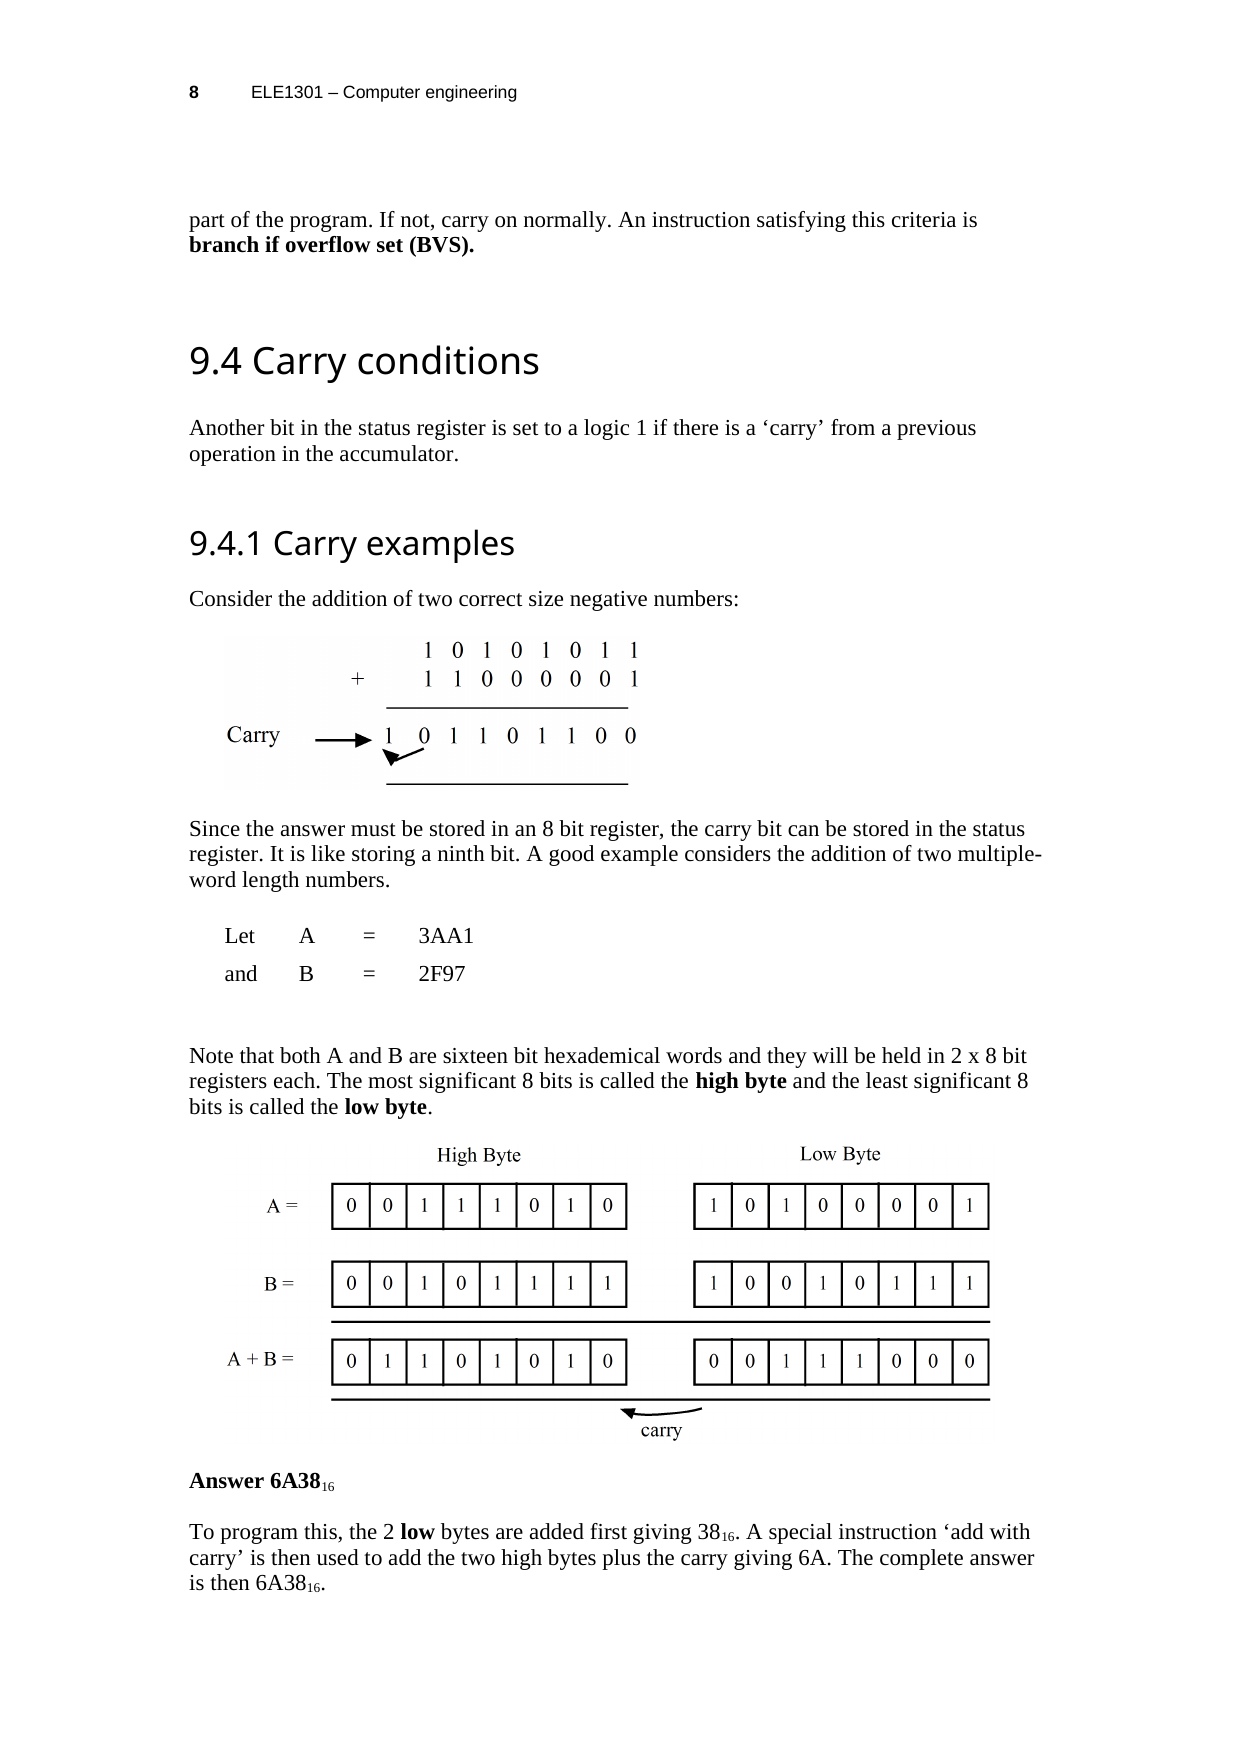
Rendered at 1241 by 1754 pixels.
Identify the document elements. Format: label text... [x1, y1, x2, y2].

picture [224, 1144, 995, 1444]
picture [224, 636, 642, 791]
text Note that both A and B are sixteen bit hexademical words and they will be held in 2 x 8 bit registers each. The most significant 8 bits is called the high byte and the least significant 8 bits is called the low byte. [189, 1042, 1051, 1119]
table_cell 2F97 [418, 955, 549, 992]
table_header 3AA1 [418, 917, 549, 954]
text Answer 6A3816 [189, 1468, 1051, 1494]
subtitle Carry conditions [189, 334, 1051, 386]
text Since the answer must be stored in an 8 bit register, the carry bit can be stored in the status register. It is like storing a ninth bit. A good example considers the addition of two multiple-word length numbers. [189, 816, 1051, 892]
table_cell = [357, 955, 418, 992]
table_header = [357, 917, 418, 954]
text Consider the addition of two correct size negative numbers: [189, 586, 1051, 612]
subtitle Carry examples [189, 520, 1051, 566]
text part of the program. If not, carry on normally. An instruction satisfying this criteria is branch if overflow set (BVS). [189, 207, 1051, 258]
text Another bit in the status register is set to a logic 1 if there is a ‘carry’ from a previous operation in the accumulator. [189, 415, 1051, 466]
table_cell and [224, 955, 298, 992]
table_cell B [299, 955, 357, 992]
table_header Let [224, 917, 298, 954]
table_header A [299, 917, 357, 954]
text To program this, the 2 low bytes are added first giving 3816. A special instruction ‘add with carry’ is then used to add the two high bytes plus the carry giving 6A. The complete answer is then 6A3816. [189, 1519, 1051, 1596]
